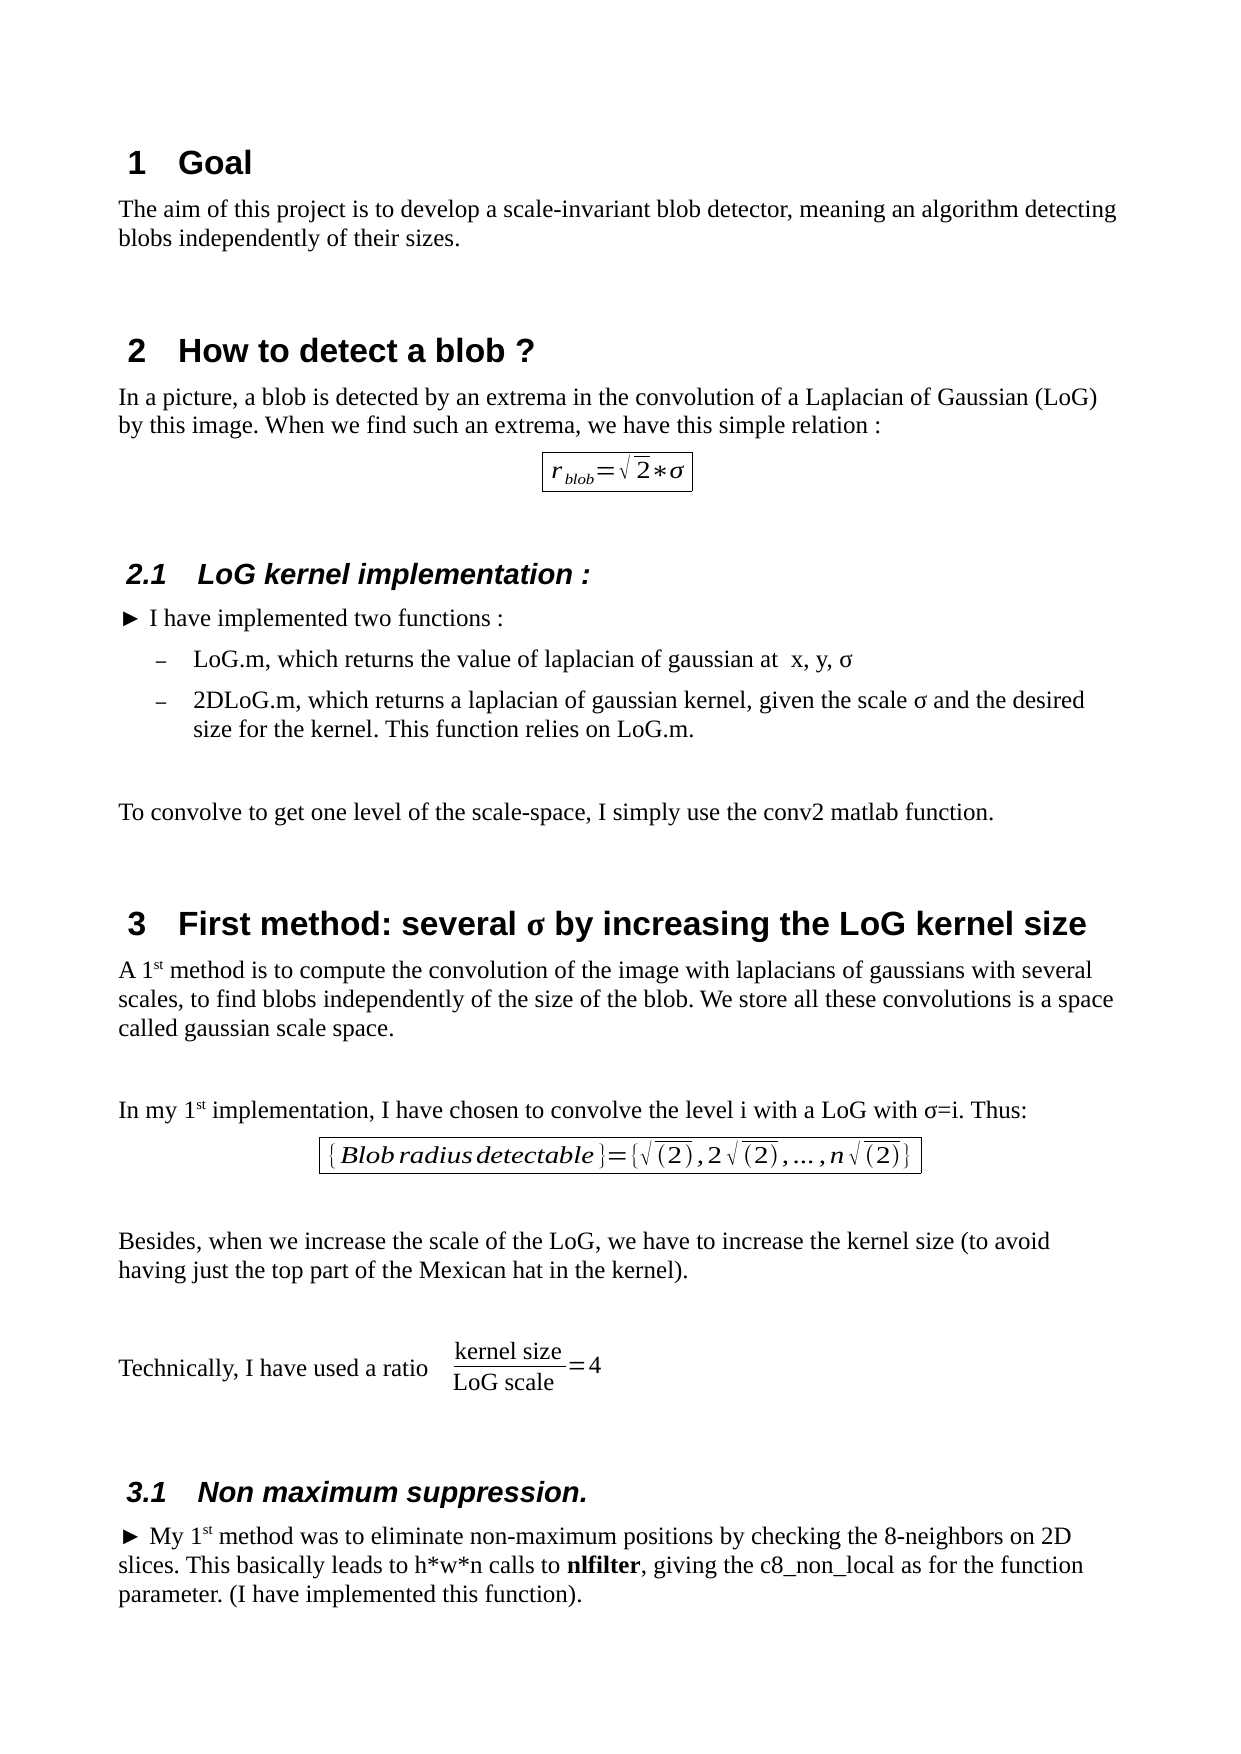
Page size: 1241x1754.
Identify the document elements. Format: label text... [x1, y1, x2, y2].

text Besides, when we increase the scale of the LoG, we have to increase the kernel size (to avoid having just the top part of the Mexican hat in the kernel). [118, 1226, 1122, 1284]
subtitle First method: several σ by increasing the LoG kernel size [118, 904, 1122, 943]
subtitle How to detect a blob ? [118, 331, 1122, 369]
list LoG.m, which returns the value of laplacian of gaussian at x, y, σ [156, 644, 1122, 673]
text In a picture, a blob is detected by an extrema in the convolution of a Laplacian of Gaussian (LoG) by this image. When we find such an extrema, we have this simple relation : [118, 382, 1122, 439]
text A 1st method is to compute the convolution of the image with laplacians of gaussians with several scales, to find blobs independently of the size of the blob. We store all these convolutions is a space called gaussian scale space. [118, 956, 1122, 1042]
list 2DLoG.m, which returns a laplacian of gaussian kernel, given the scale σ and the desired size for the kernel. This function relies on LoG.m. [156, 686, 1122, 743]
subtitle Non maximum suppression. [118, 1475, 1122, 1509]
subtitle LoG kernel implementation : [118, 557, 1122, 591]
text To convolve to get one level of the scale-space, I simply use the conv2 matlab function. [118, 797, 1122, 826]
text ► My 1st method was to eliminate non-maximum positions by checking the 8-neighbors on 2D slices. This basically leads to h*w*n calls to nlfilter, giving the c8_non_local as for the function parameter. (I have implemented this function). [118, 1521, 1122, 1607]
text In my 1st implementation, I have chosen to convolve the level i with a LoG with σ=i. Thus: [118, 1096, 1122, 1124]
text Technically, I have used a ratio [118, 1338, 1122, 1396]
text The aim of this project is to develop a scale-invariant blob detector, meaning an algorithm detecting blobs independently of their sizes. [118, 194, 1122, 252]
subtitle Goal [118, 143, 1122, 182]
text ► I have implemented two functions : [118, 603, 1122, 632]
